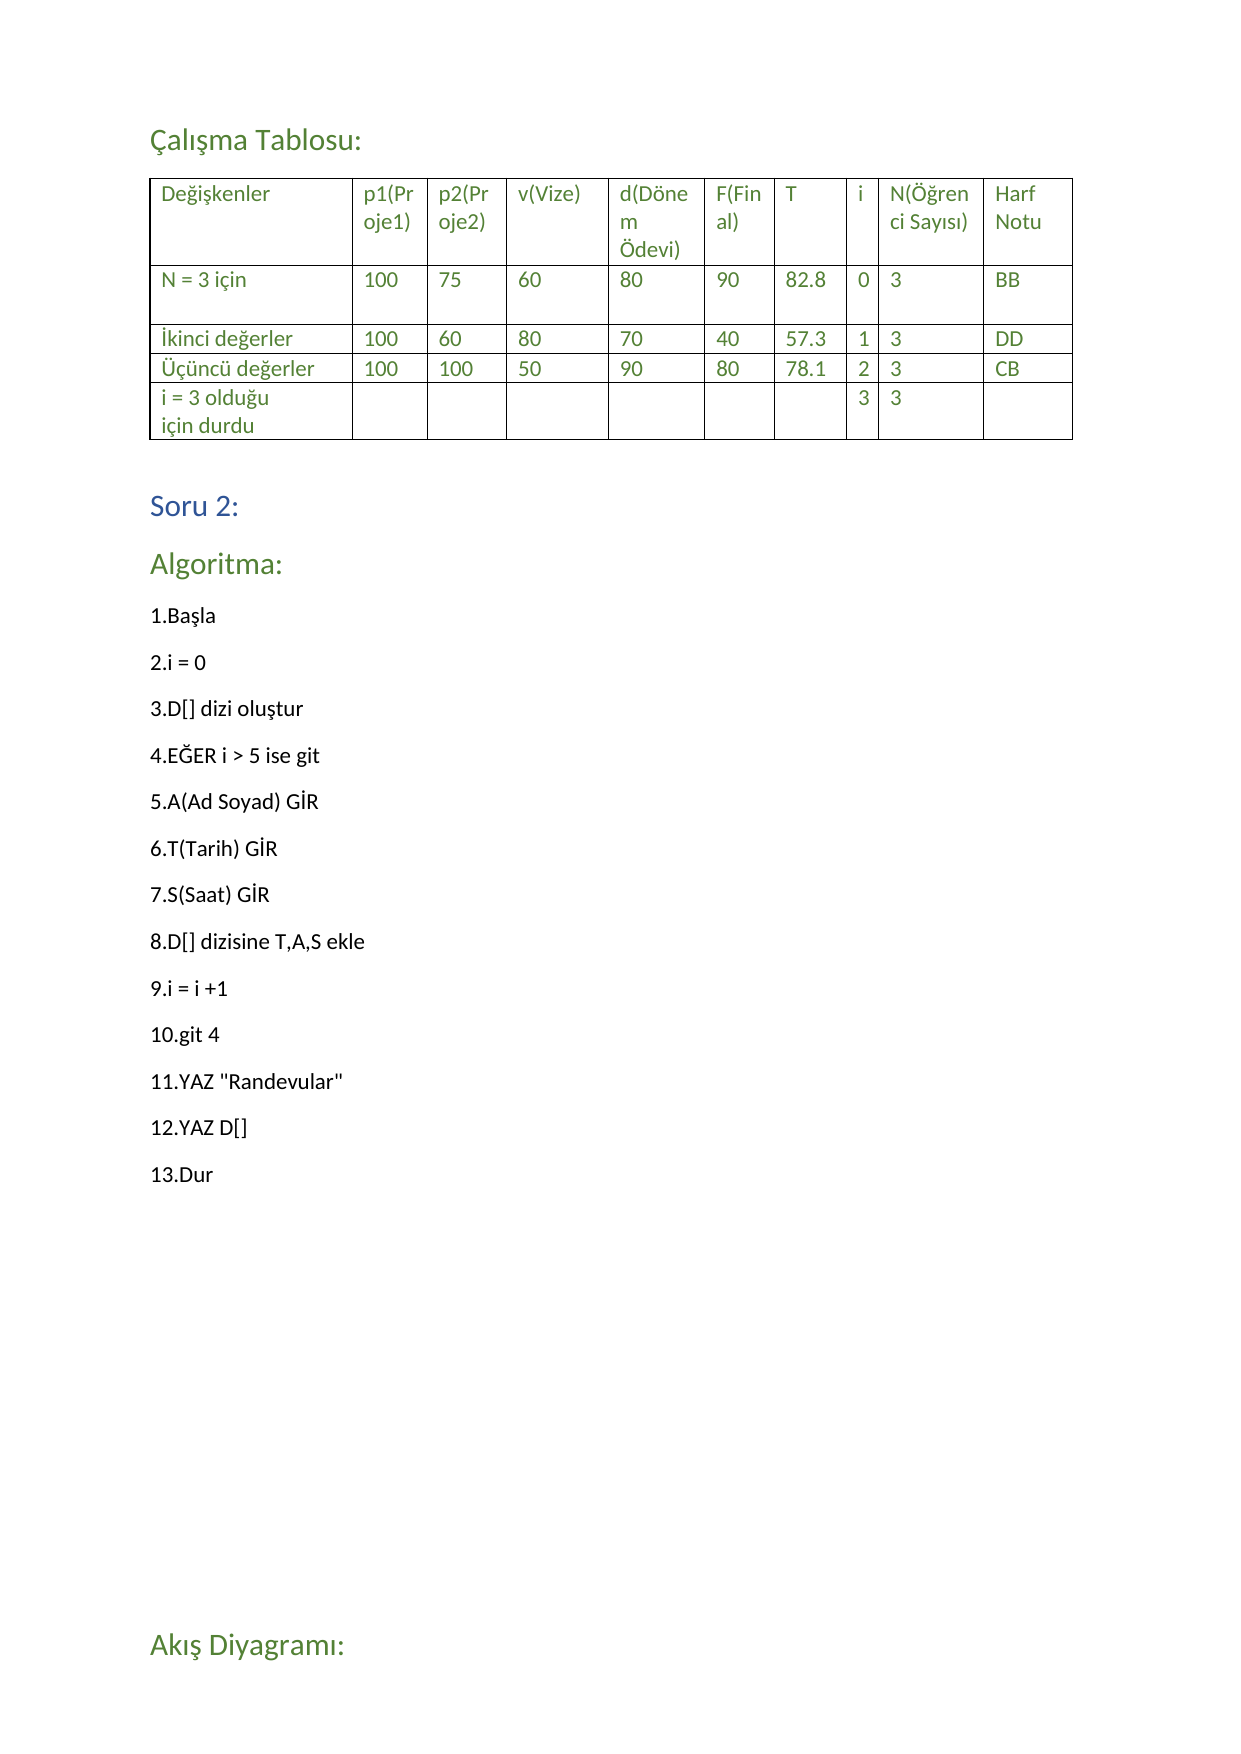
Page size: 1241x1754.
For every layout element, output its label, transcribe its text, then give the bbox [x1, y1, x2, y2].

table_cell N = 3 için [151, 266, 352, 323]
text 10.git 4 [150, 1020, 1090, 1048]
table_cell 3 [879, 325, 983, 353]
text Soru 2: [150, 486, 1090, 524]
table_cell BB [984, 266, 1072, 323]
table_cell [984, 383, 1072, 439]
text 5.A(Ad Soyad) GİR [150, 787, 1090, 815]
table_header i [847, 179, 878, 264]
table_cell 3 [879, 354, 983, 382]
table_header p2(Proje2) [428, 179, 506, 264]
table_header d(Dönem Ödevi) [609, 179, 704, 264]
table_cell 60 [507, 266, 608, 323]
table_cell i = 3 olduğu için durdu [151, 383, 352, 439]
text Akış Diyagramı: [150, 1626, 1090, 1664]
table_cell 60 [428, 325, 506, 353]
table_header N(Öğrenci Sayısı) [879, 179, 983, 264]
text 6.T(Tarih) GİR [150, 834, 1090, 862]
text 7.S(Saat) GİR [150, 881, 1090, 908]
text 13.Dur [150, 1160, 1090, 1188]
table_header Değişkenler [151, 179, 352, 264]
text Çalışma Tablosu: [150, 120, 1090, 158]
table_cell 90 [609, 354, 704, 382]
table_cell 1 [847, 325, 878, 353]
table_cell 100 [353, 325, 427, 353]
table_cell 75 [428, 266, 506, 323]
table_cell [775, 383, 846, 439]
table_cell CB [984, 354, 1072, 382]
table_cell 57.3 [775, 325, 846, 353]
table_cell İkinci değerler [151, 325, 352, 353]
text Algoritma: [150, 544, 1090, 582]
table_cell 3 [879, 266, 983, 323]
table_header v(Vize) [507, 179, 608, 264]
table_cell 100 [353, 354, 427, 382]
text 1.Başla [150, 601, 1090, 629]
text 11.YAZ "Randevular" [150, 1067, 1090, 1095]
table_cell [609, 383, 704, 439]
table_cell [507, 383, 608, 439]
table_cell 80 [705, 354, 774, 382]
text 3.D[] dizi oluştur [150, 694, 1090, 722]
table_cell 100 [353, 266, 427, 323]
table_cell 80 [507, 325, 608, 353]
table_header Harf Notu [984, 179, 1072, 264]
table_header F(Final) [705, 179, 774, 264]
table_header p1(Proje1) [353, 179, 427, 264]
table_cell 0 [847, 266, 878, 323]
table_cell 100 [428, 354, 506, 382]
table_cell 3 [879, 383, 983, 439]
table_cell Üçüncü değerler [151, 354, 352, 382]
table_cell 50 [507, 354, 608, 382]
table_header T [775, 179, 846, 264]
table_cell 78.1 [775, 354, 846, 382]
text 4.EĞER i > 5 ise git [150, 741, 1090, 769]
table_cell 40 [705, 325, 774, 353]
text 9.i = i +1 [150, 974, 1090, 1002]
table_cell [705, 383, 774, 439]
table_cell 2 [847, 354, 878, 382]
table_cell 3 [847, 383, 878, 439]
text 12.YAZ D[] [150, 1113, 1090, 1141]
table_cell 70 [609, 325, 704, 353]
table_cell 82.8 [775, 266, 846, 323]
table_cell 80 [609, 266, 704, 323]
table_cell [428, 383, 506, 439]
table_cell [353, 383, 427, 439]
table_cell DD [984, 325, 1072, 353]
text 8.D[] dizisine T,A,S ekle [150, 927, 1090, 955]
text 2.i = 0 [150, 648, 1090, 676]
table_cell 90 [705, 266, 774, 323]
